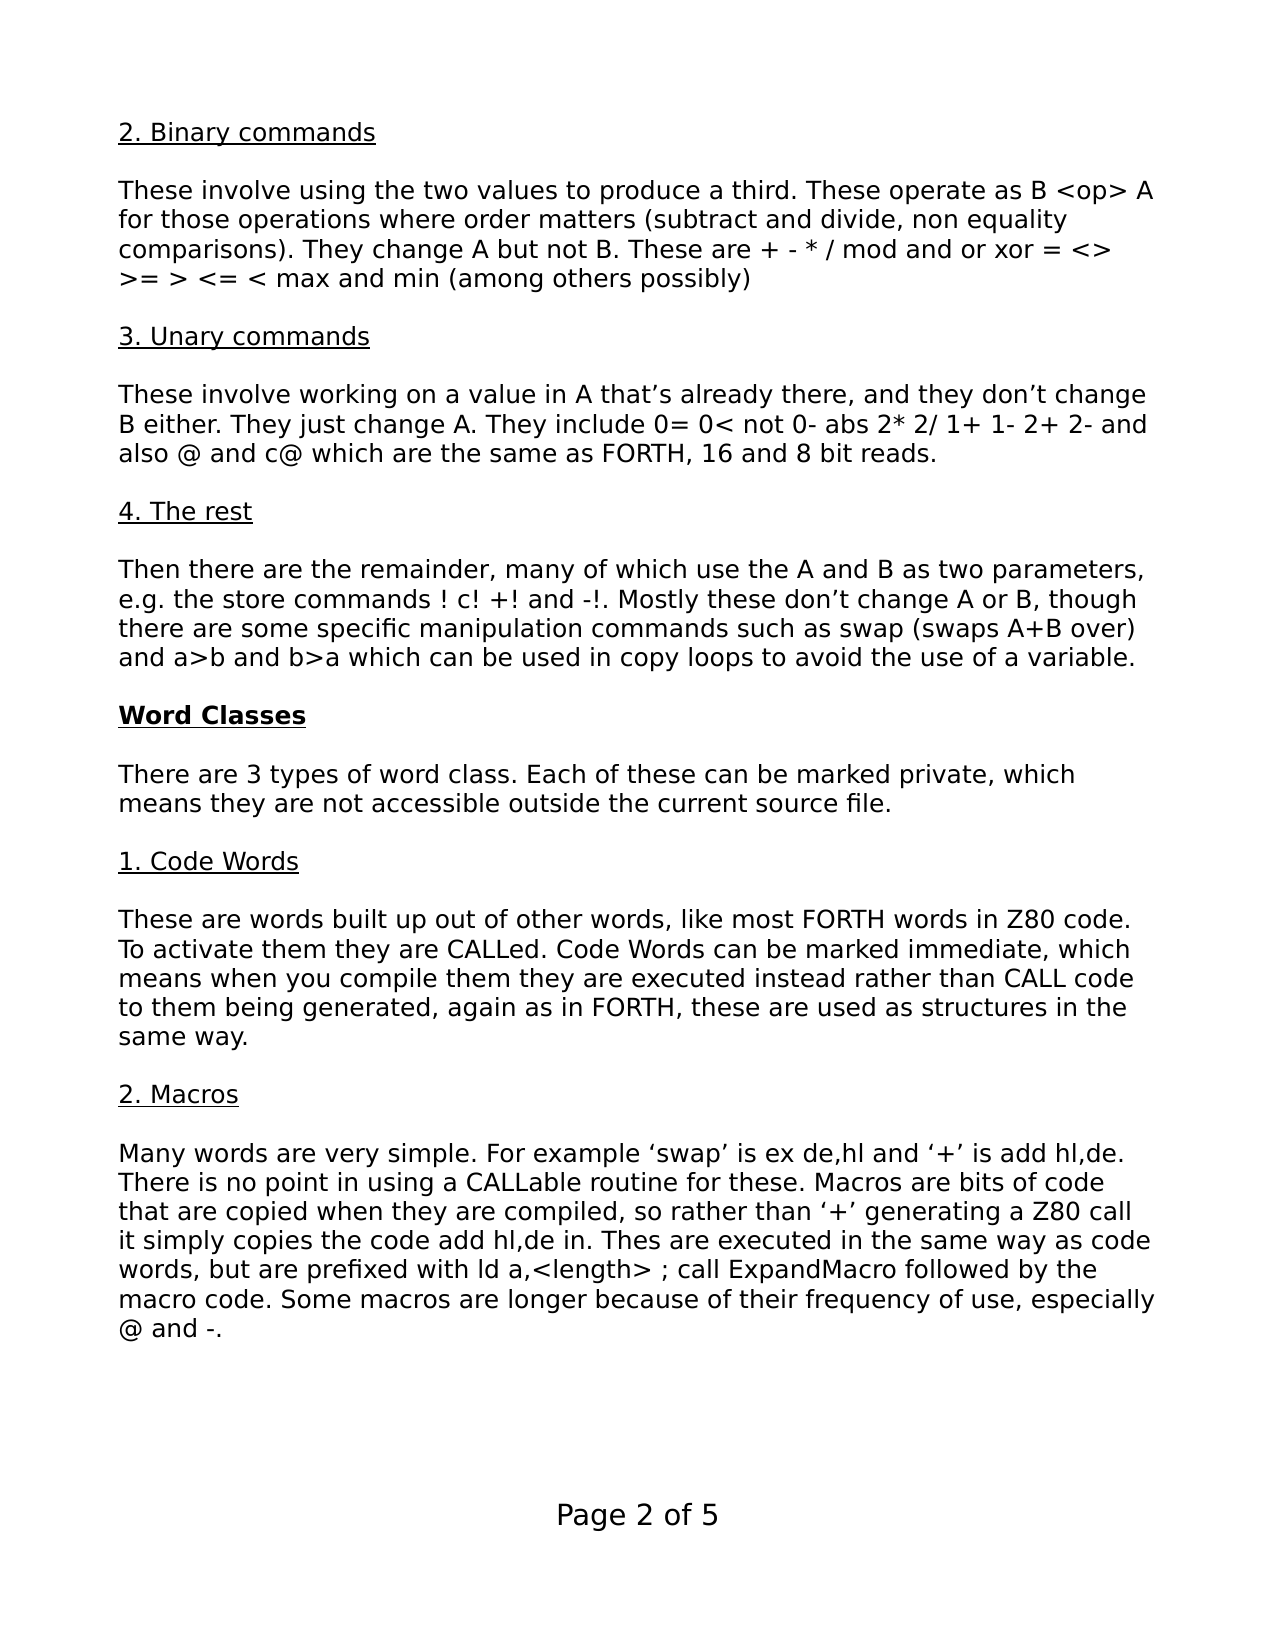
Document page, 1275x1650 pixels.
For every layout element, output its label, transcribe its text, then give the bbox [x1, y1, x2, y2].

text Then there are the remainder, many of which use the A and B as two parameters, e.g. the store commands ! c! +! and -!. Mostly these don’t change A or B, though there are some specific manipulation commands such as swap (swaps A+B over) and a>b and b>a which can be used in copy loops to avoid the use of a variable. [118, 556, 1157, 672]
text Many words are very simple. For example ‘swap’ is ex de,hl and ‘+’ is add hl,de. There is no point in using a CALLable routine for these. Macros are bits of code that are copied when they are compiled, so rather than ‘+’ generating a Z80 call it simply copies the code add hl,de in. Thes are executed in the same way as code words, but are prefixed with ld a,<length> ; call ExpandMacro followed by the macro code. Some macros are longer because of their frequency of use, especially @ and -. [118, 1139, 1157, 1343]
text These are words built up out of other words, like most FORTH words in Z80 code. To activate them they are CALLed. Code Words can be marked immediate, which means when you compile them they are executed instead rather than CALL code to them being generated, again as in FORTH, these are used as structures in the same way. [118, 906, 1157, 1051]
text 3. Unary commands [118, 322, 1157, 351]
text Word Classes [118, 701, 1157, 731]
text These involve using the two values to produce a third. These operate as B <op> A for those operations where order matters (subtract and divide, non equality comparisons). They change A but not B. These are + - * / mod and or xor = <> >= > <= < max and min (among others possibly) [118, 176, 1157, 293]
text 4. The rest [118, 497, 1157, 526]
text 1. Code Words [118, 847, 1157, 876]
text These involve working on a value in A that’s already there, and they don’t change B either. They just change A. They include 0= 0< not 0- abs 2* 2/ 1+ 1- 2+ 2- and also @ and c@ which are the same as FORTH, 16 and 8 bit reads. [118, 381, 1157, 468]
text 2. Binary commands [118, 118, 1157, 147]
text There are 3 types of word class. Each of these can be marked private, which means they are not accessible outside the current source file. [118, 760, 1157, 818]
text 2. Macros [118, 1081, 1157, 1110]
